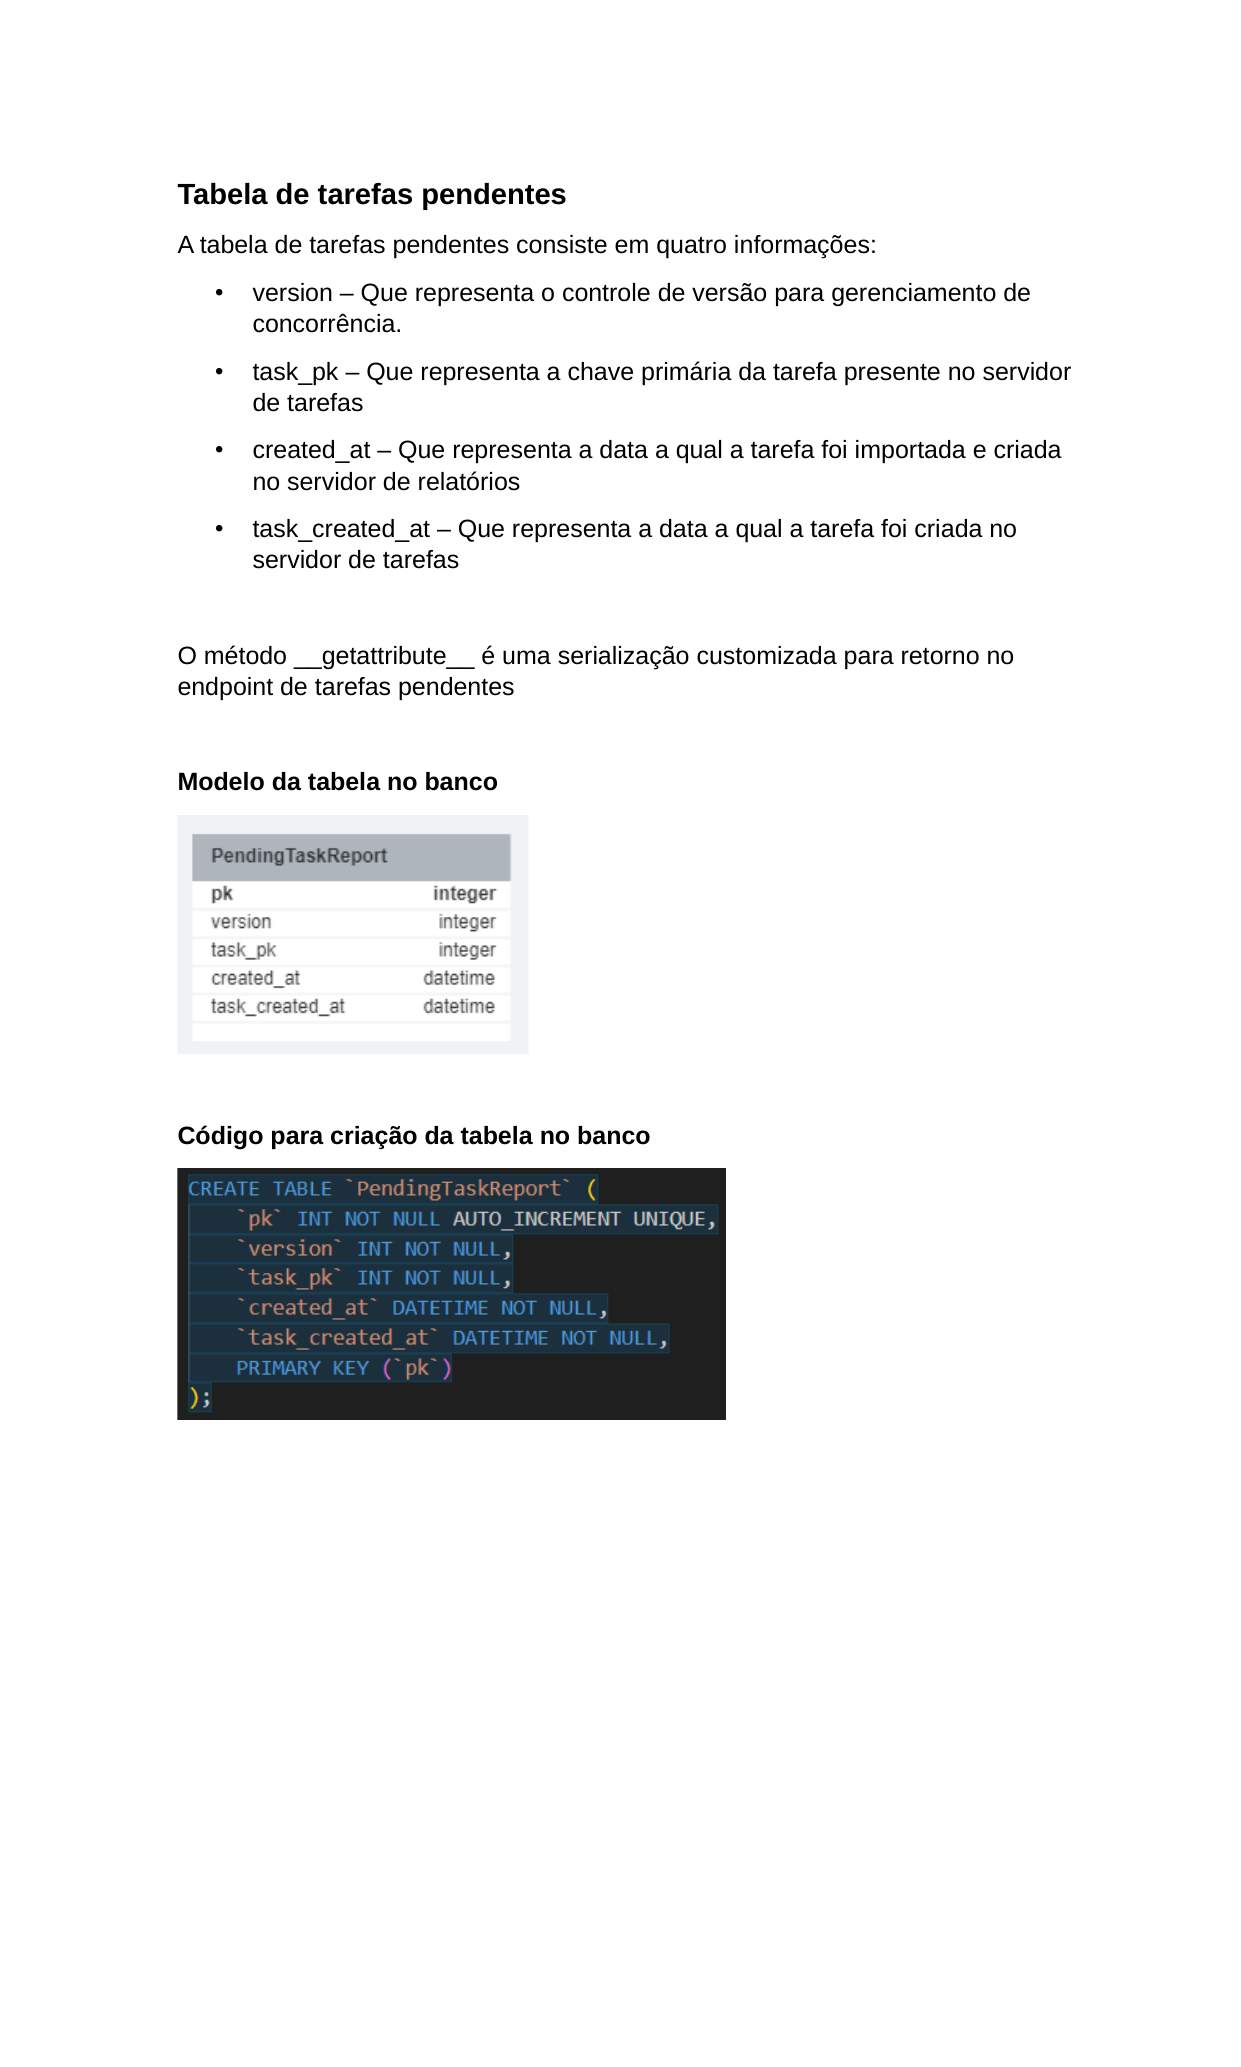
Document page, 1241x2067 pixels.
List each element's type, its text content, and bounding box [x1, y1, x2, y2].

picture [177, 815, 529, 1054]
picture [177, 1168, 726, 1420]
list version – Que representa o controle de versão para gerenciamento de concorrência. [215, 278, 1093, 338]
text Tabela de tarefas pendentes [177, 177, 1093, 211]
list created_at – Que representa a data a qual a tarefa foi importada e criada no servidor de relatórios [215, 435, 1093, 495]
text A tabela de tarefas pendentes consiste em quatro informações: [177, 230, 1093, 259]
list task_created_at – Que representa a data a qual a tarefa foi criada no servidor de tarefas [215, 514, 1093, 574]
list task_pk – Que representa a chave primária da tarefa presente no servidor de tarefas [215, 357, 1093, 416]
text Modelo da tabela no banco [177, 767, 1093, 796]
text Código para criação da tabela no banco [177, 1121, 1093, 1149]
text O método __getattribute__ é uma serialização customizada para retorno no endpoint de tarefas pendentes [177, 641, 1093, 701]
